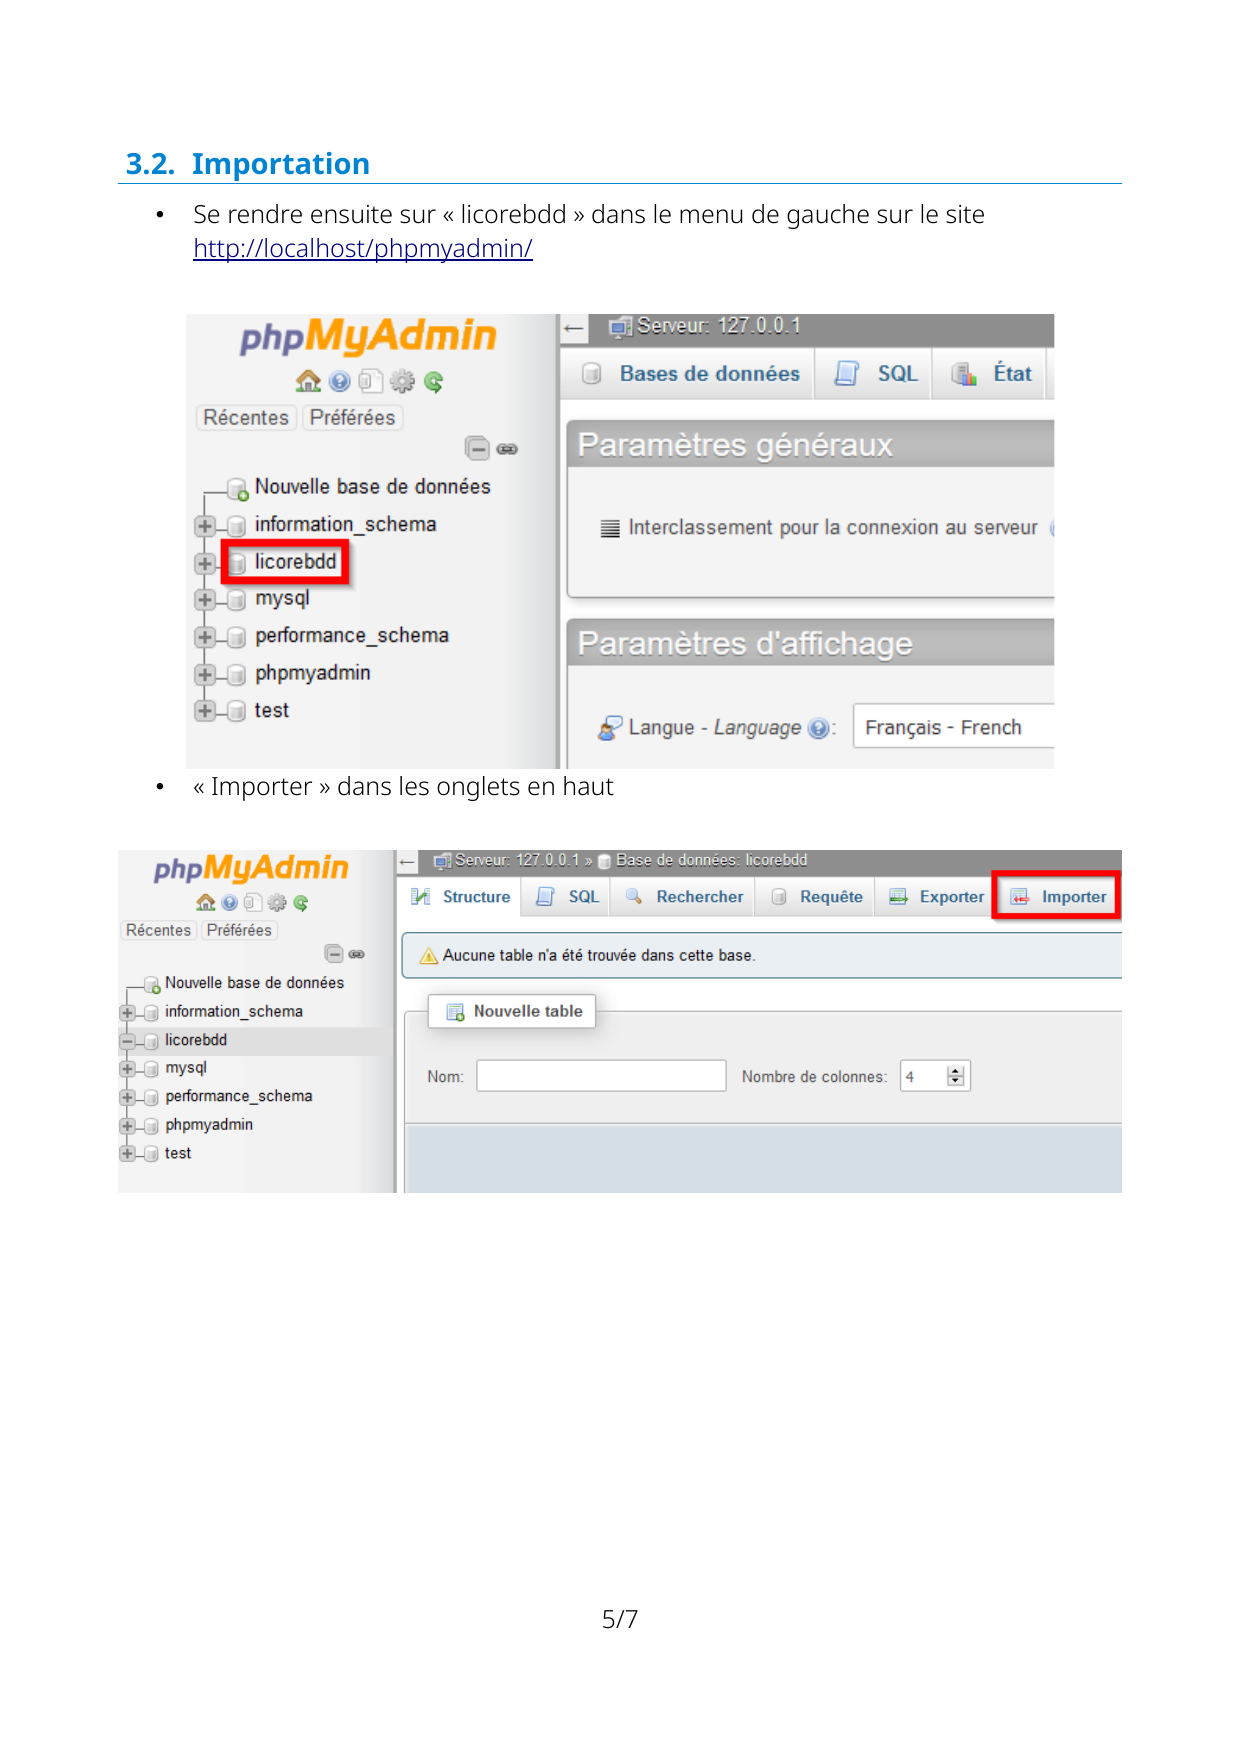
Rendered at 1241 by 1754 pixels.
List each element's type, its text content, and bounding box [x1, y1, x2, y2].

picture [185, 314, 1055, 769]
subtitle Importation [118, 143, 1122, 183]
list « Importer » dans les onglets en haut [156, 323, 1122, 803]
picture [118, 850, 1122, 1193]
list Se rendre ensuite sur « licorebdd » dans le menu de gauche sur le site http://localhost/phpmyadmin/ [156, 196, 1122, 264]
